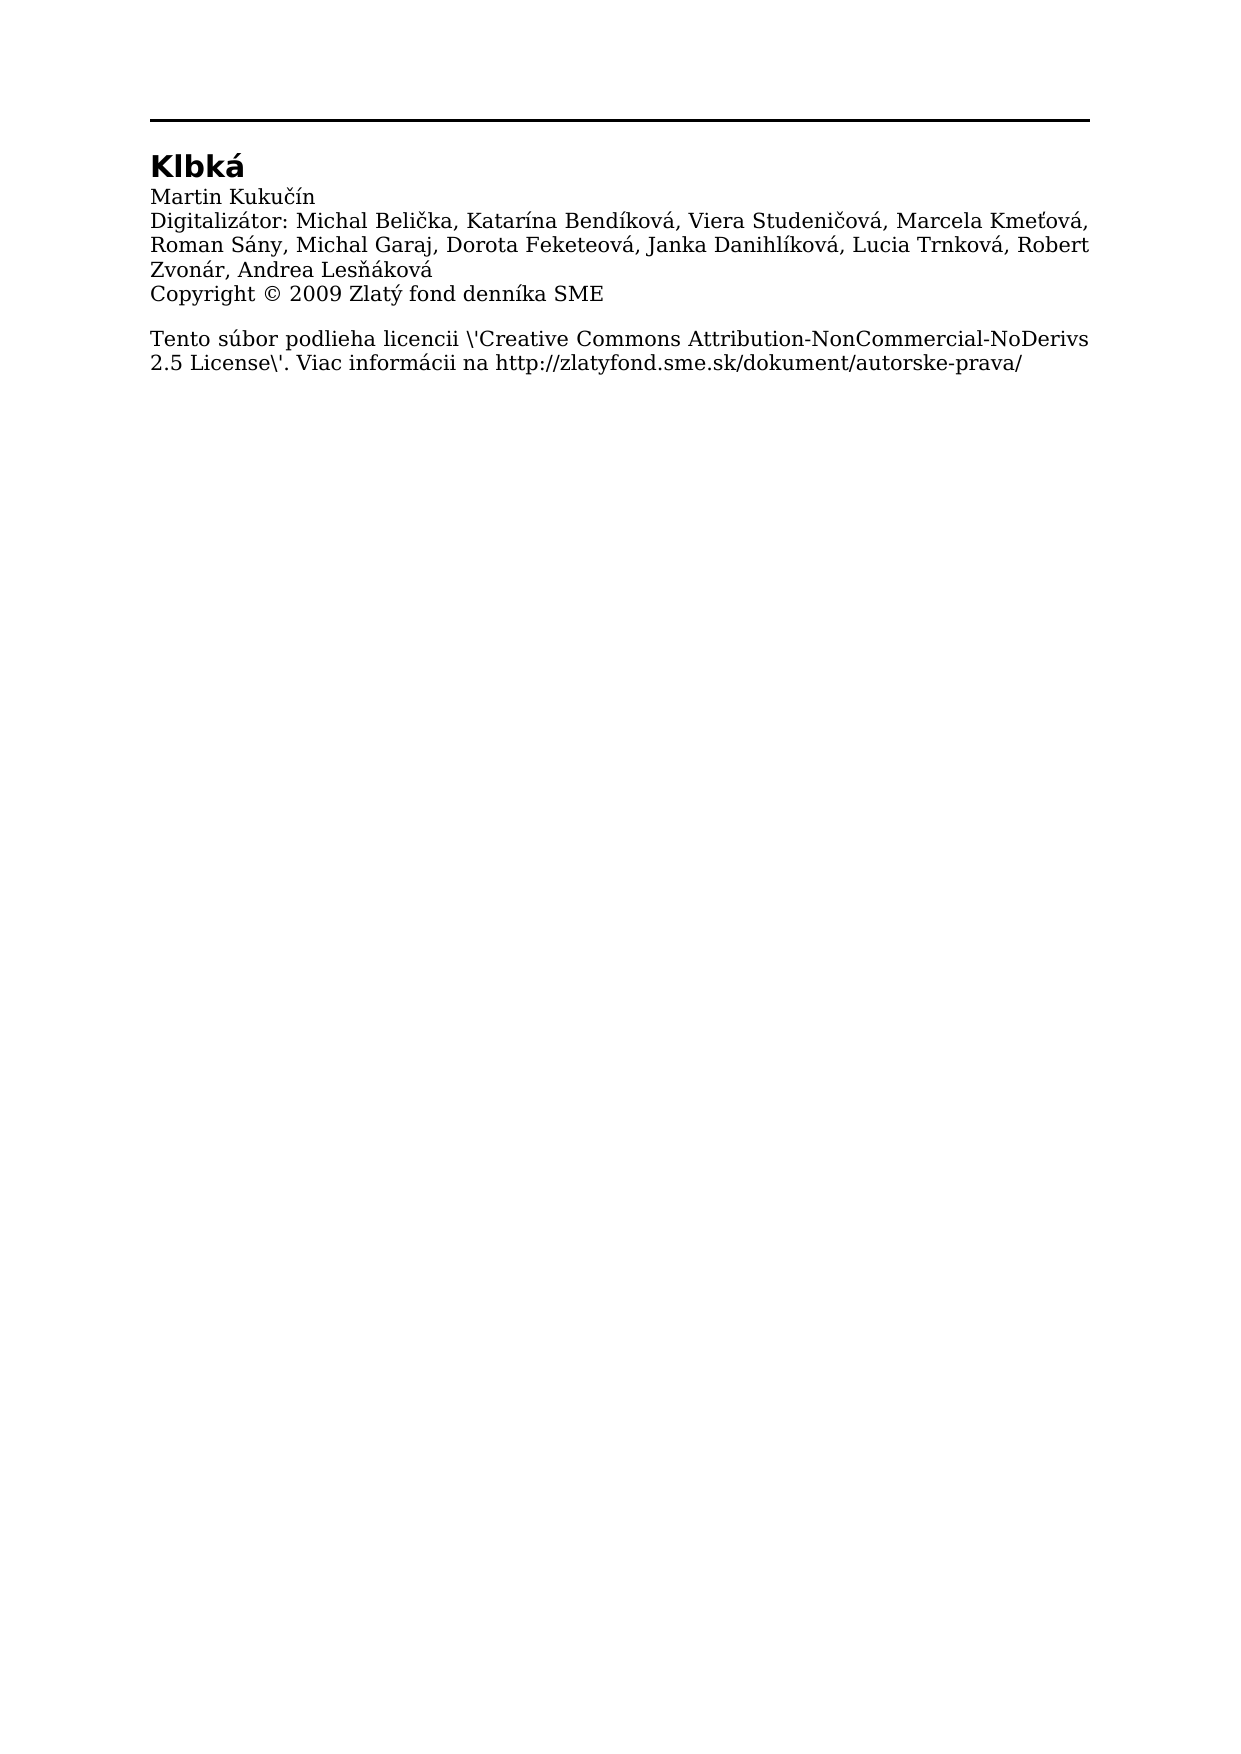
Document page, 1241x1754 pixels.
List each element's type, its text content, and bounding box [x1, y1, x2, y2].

text Digitalizátor: Michal Belička, Katarína Bendíková, Viera Studeničová, Marcela Kmeťová, Roman Sány, Michal Garaj, Dorota Feketeová, Janka Danihlíková, Lucia Trnková, Robert Zvonár, Andrea Lesňáková [150, 209, 1090, 282]
text Tento súbor podlieha licencii \'Creative Commons Attribution-NonCommercial-NoDerivs 2.5 License\'. Viac informácii na http://zlatyfond.sme.sk/dokument/autorske-prava/ [150, 327, 1090, 376]
text Klbká [150, 150, 1090, 185]
text Martin Kukučín [150, 185, 1090, 209]
text Copyright © 2009 Zlatý fond denníka SME [150, 282, 1090, 306]
